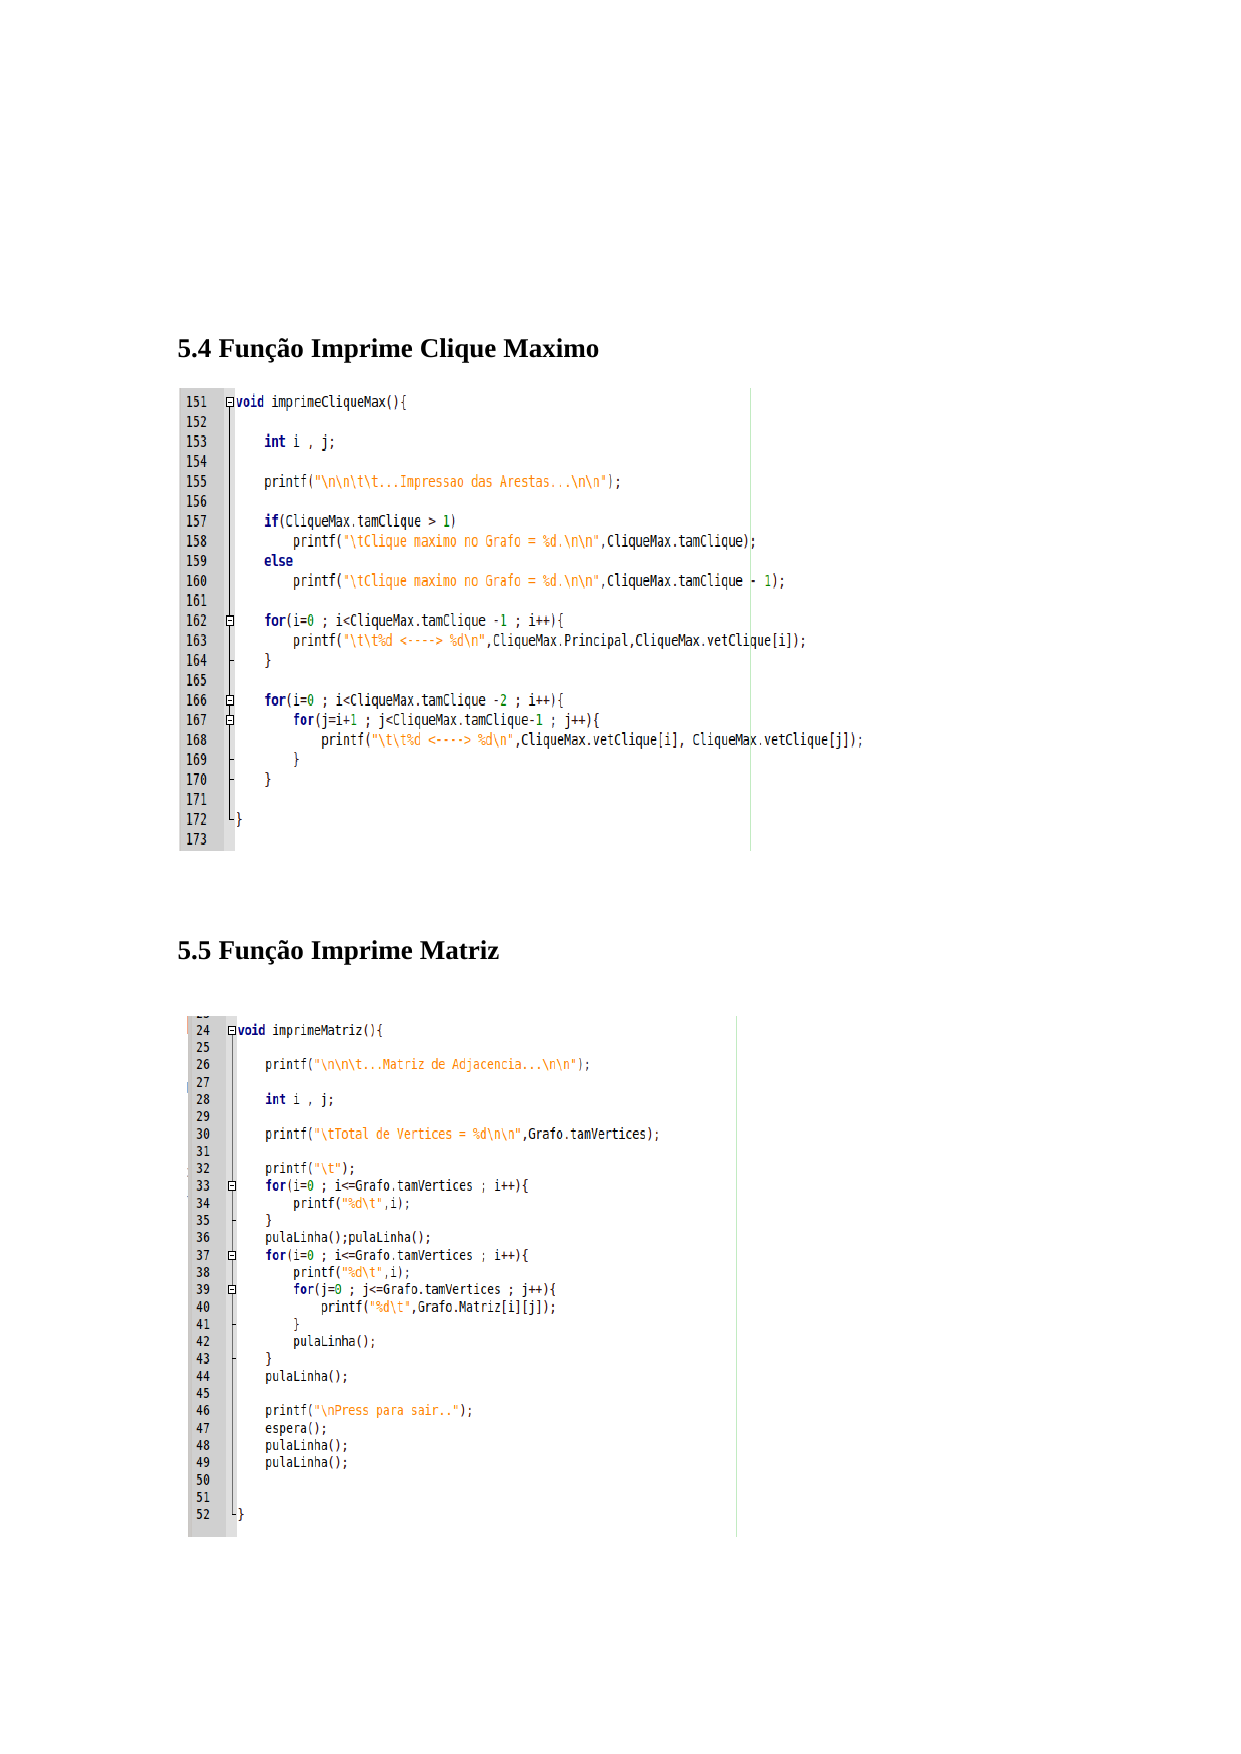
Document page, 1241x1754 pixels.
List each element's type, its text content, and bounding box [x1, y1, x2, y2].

text 5.5 Função Imprime Matriz [177, 935, 1063, 965]
picture [187, 1016, 1167, 1537]
text 5.4 Função Imprime Clique Maximo [177, 334, 1063, 364]
picture [179, 388, 1167, 851]
